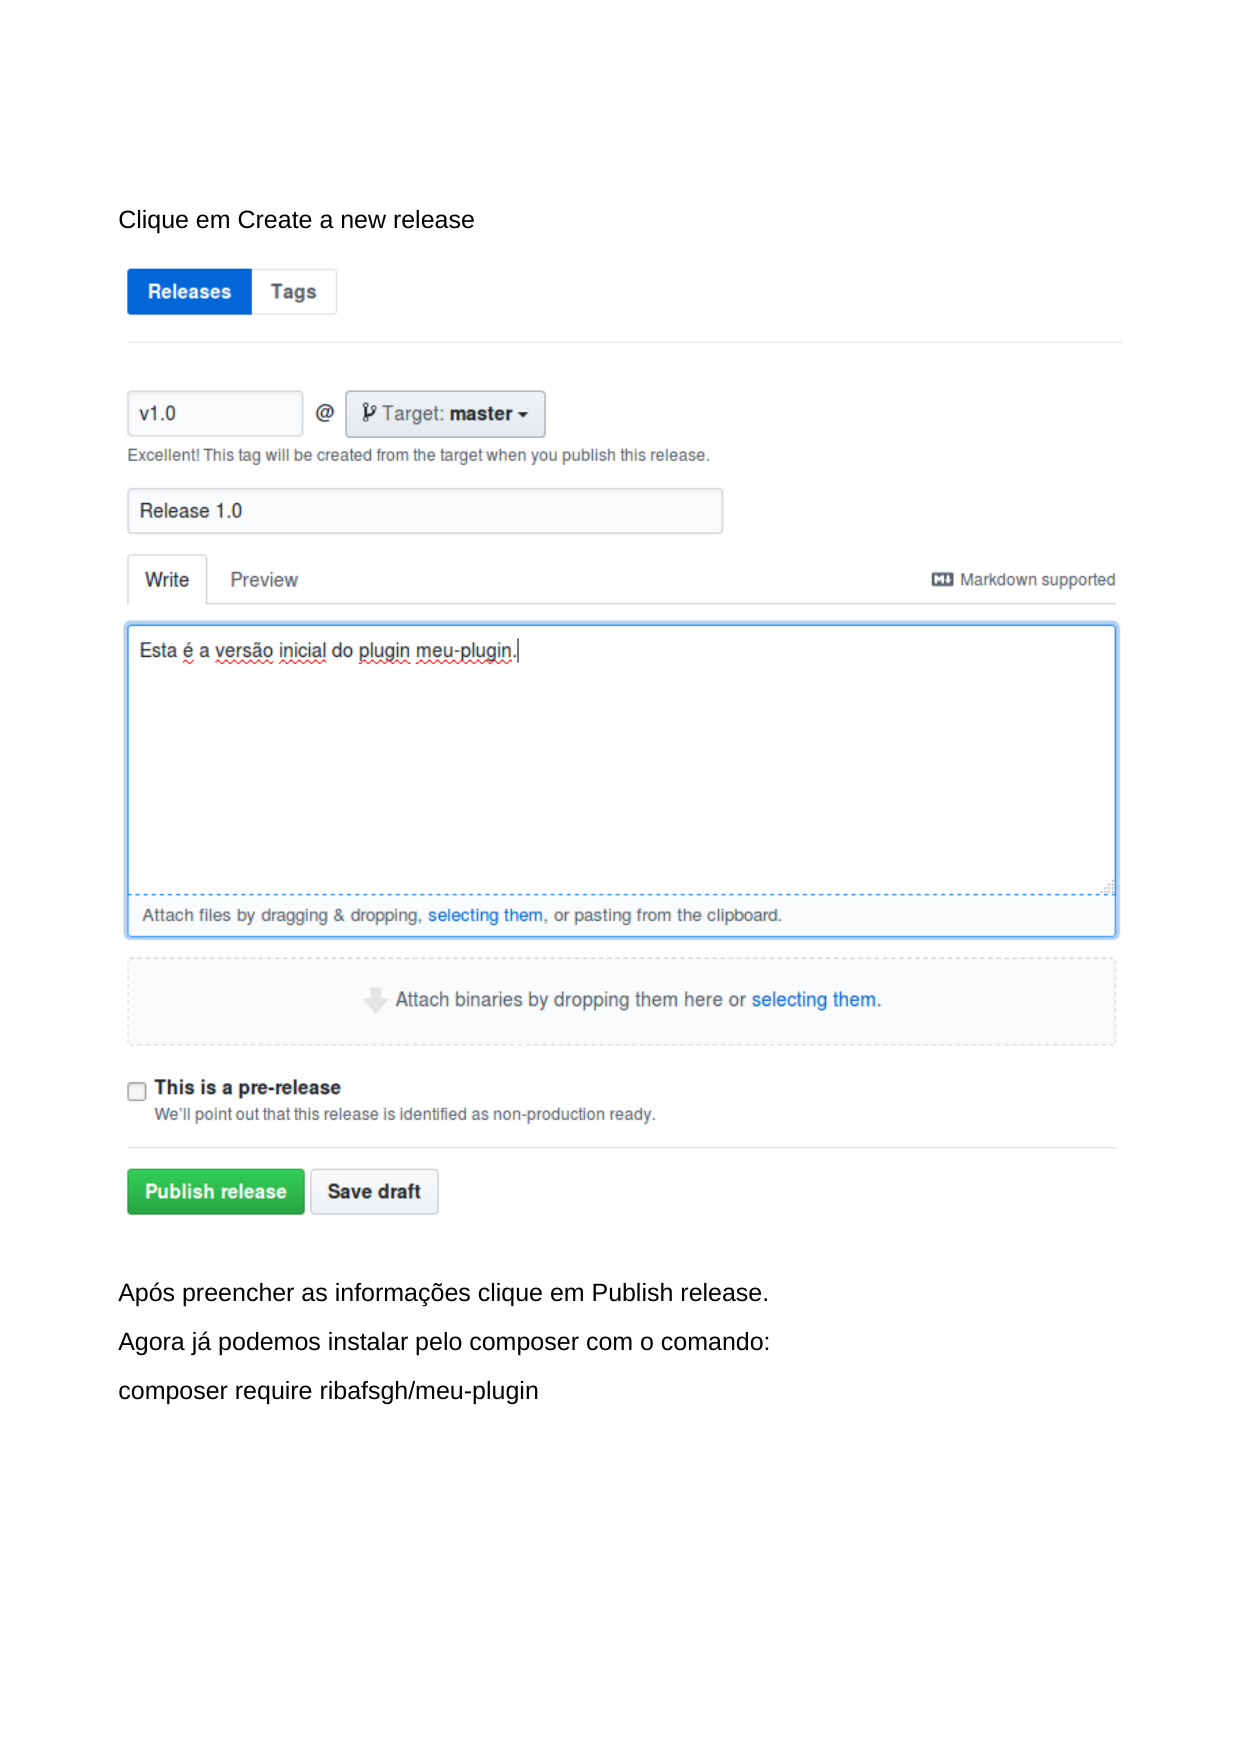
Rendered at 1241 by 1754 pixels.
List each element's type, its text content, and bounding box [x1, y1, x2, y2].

text Clique em Create a new release [118, 205, 1122, 234]
text Agora já podemos instalar pelo composer com o comando: [118, 1327, 1122, 1356]
text composer require ribafsgh/meu-plugin [118, 1376, 1122, 1404]
text Após preencher as informações clique em Publish release. [118, 1278, 1122, 1306]
picture [118, 254, 1123, 1223]
